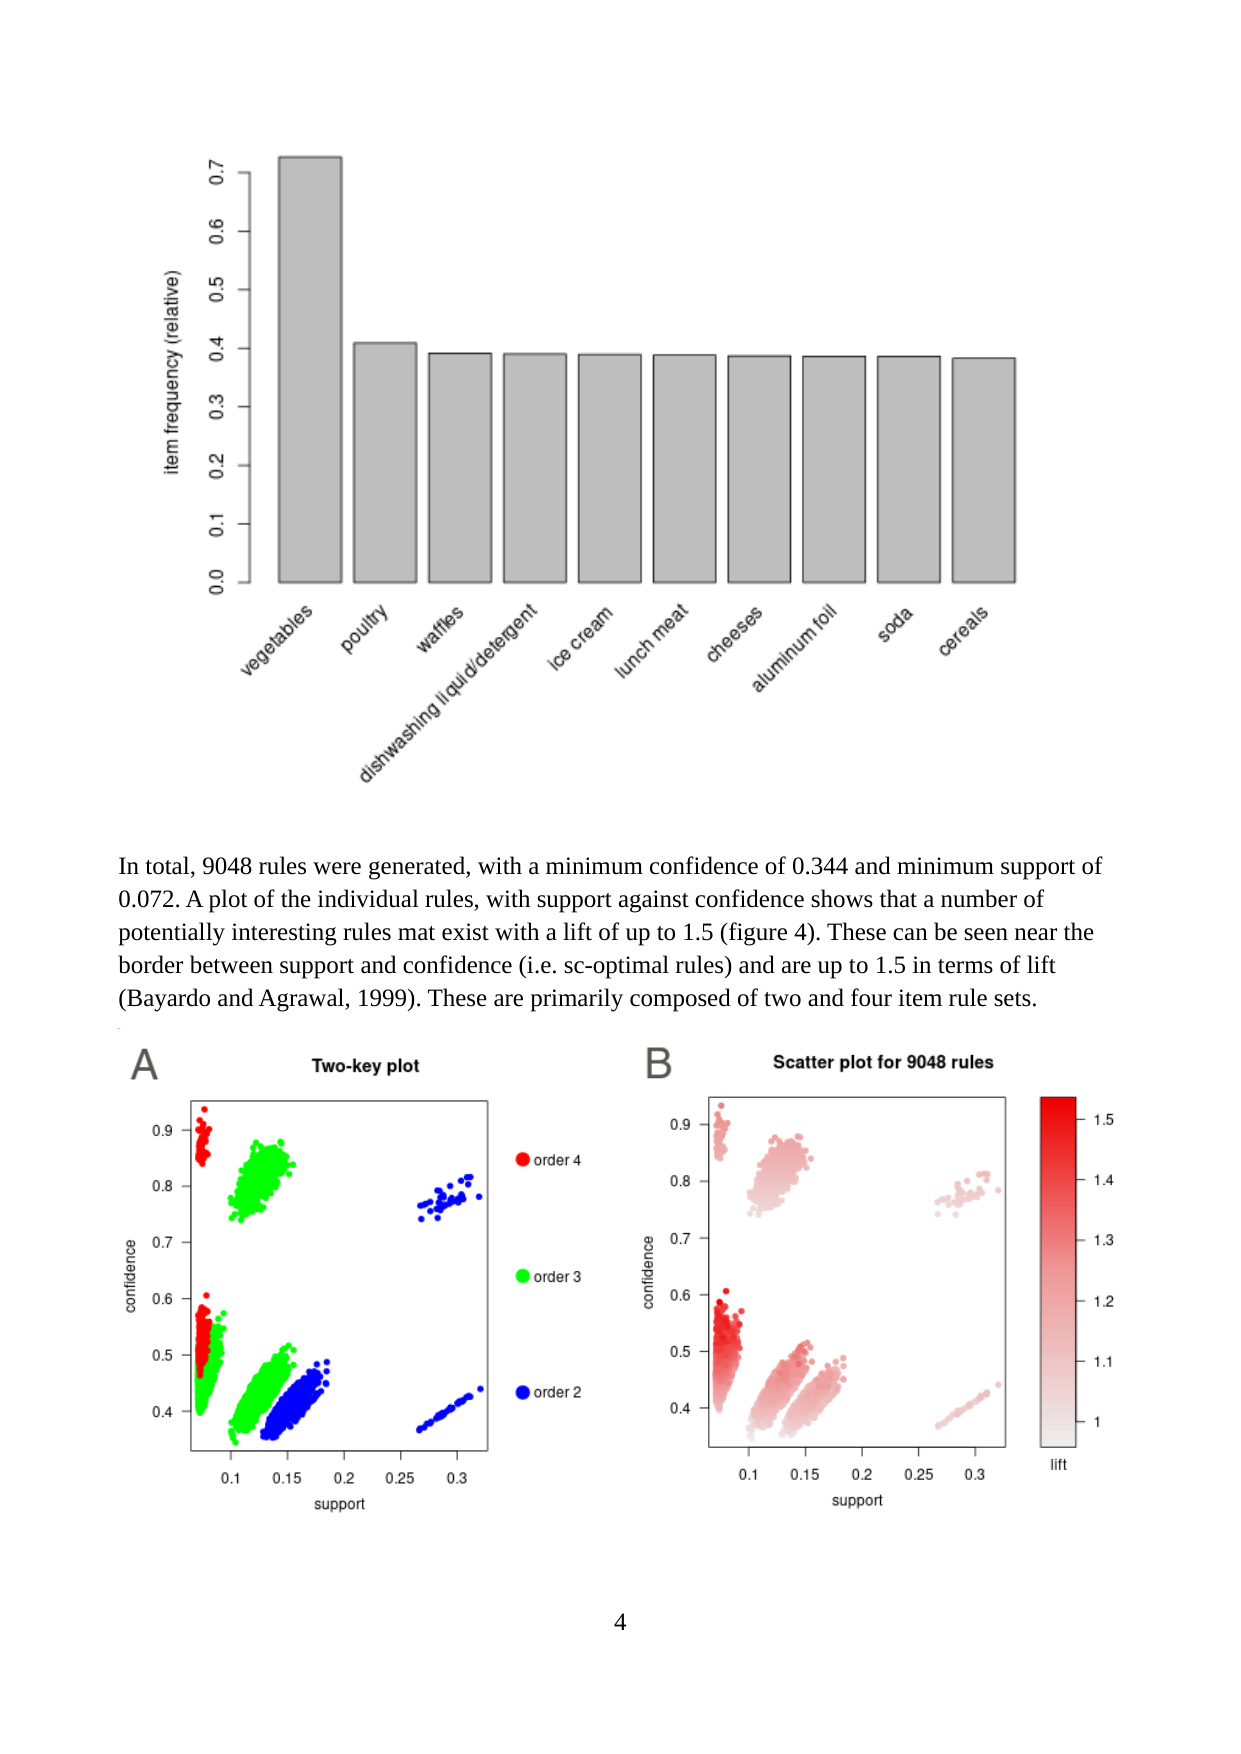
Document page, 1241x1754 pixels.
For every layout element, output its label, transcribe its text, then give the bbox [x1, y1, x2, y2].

text In total, 9048 rules were generated, with a minimum confidence of 0.344 and minimum support of 0.072. A plot of the individual rules, with support against confidence shows that a number of potentially interesting rules mat exist with a lift of up to 1.5 (figure 4). These can be seen near the border between support and confidence (i.e. sc-optimal rules) and are up to 1.5 in terms of lift (Bayardo and Agrawal, 1999). These are primarily composed of two and four item rule sets. [118, 851, 1122, 1012]
picture [158, 131, 1092, 802]
picture [118, 1028, 1123, 1529]
